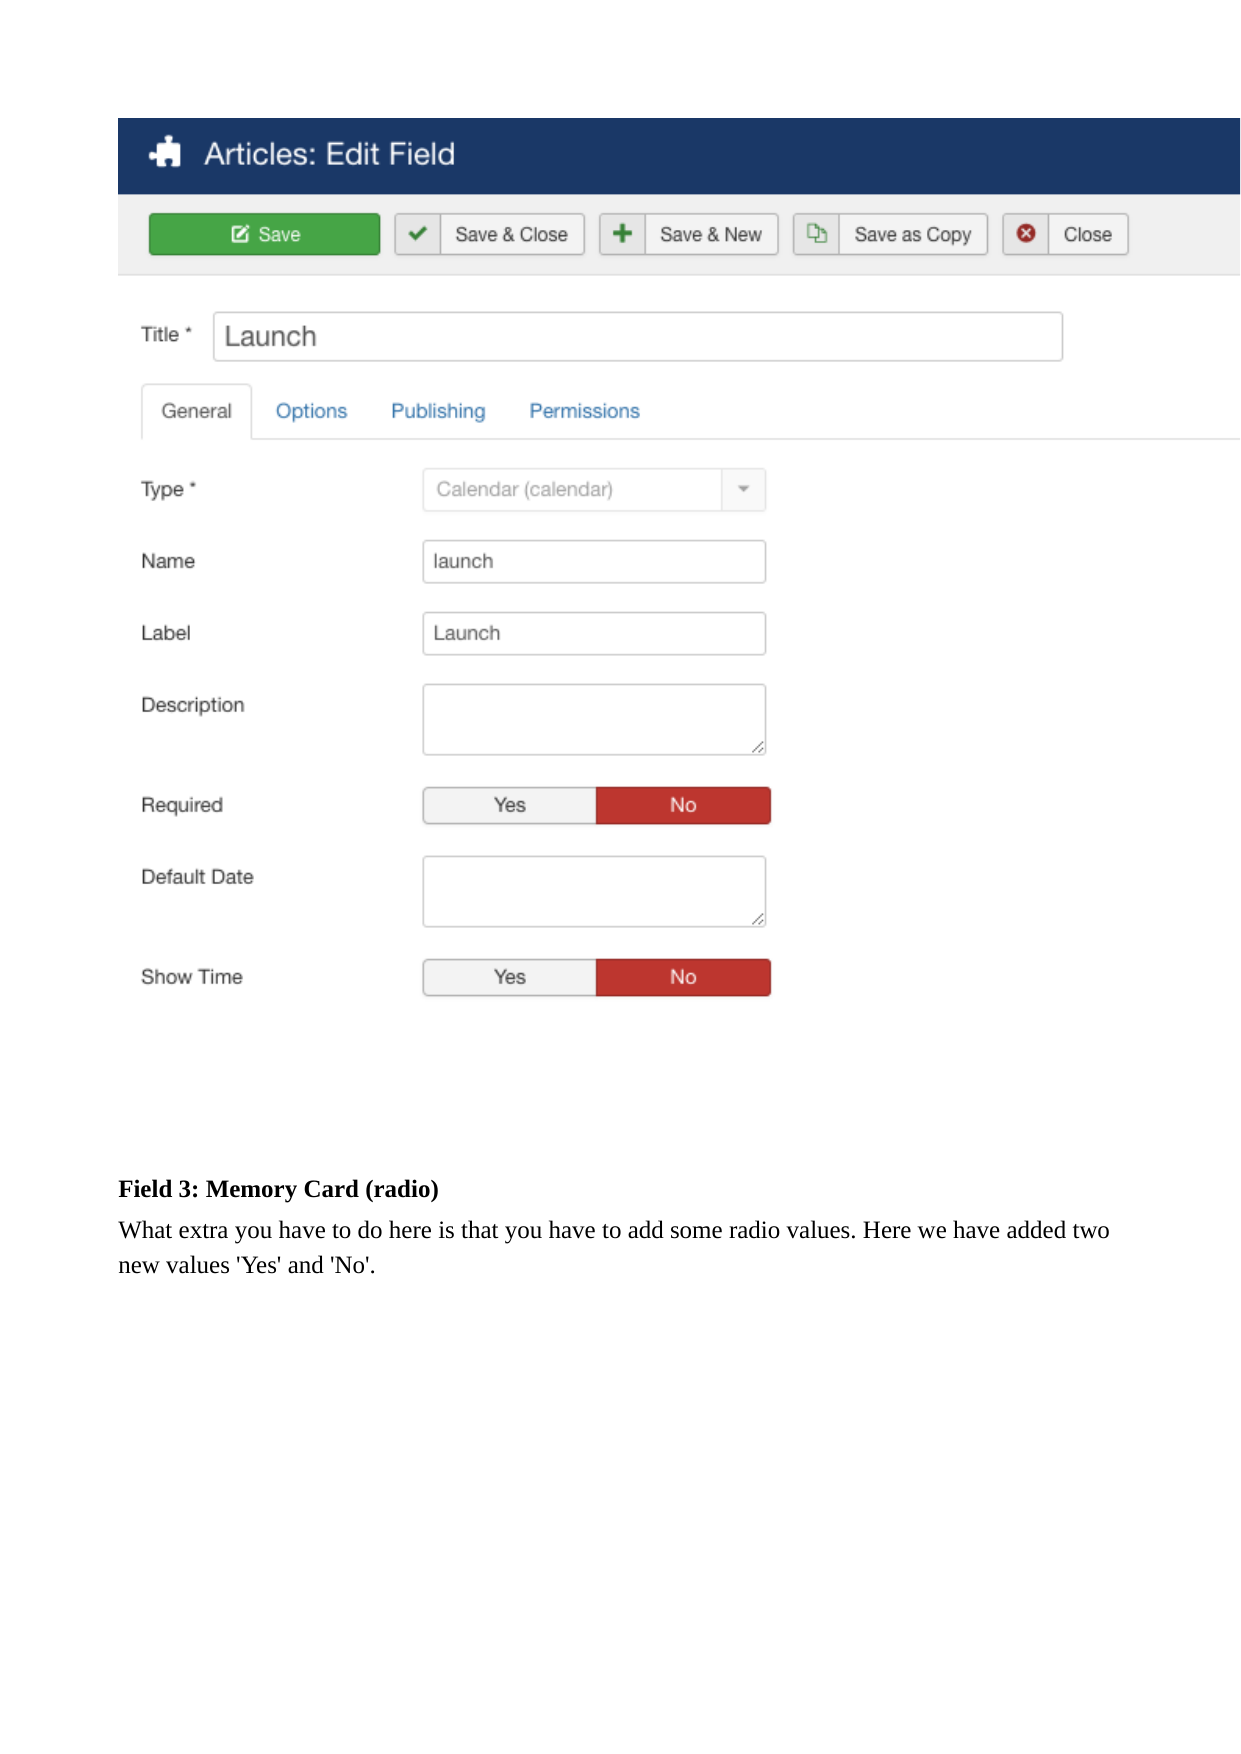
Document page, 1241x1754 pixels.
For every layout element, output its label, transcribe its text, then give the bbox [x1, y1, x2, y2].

picture [118, 118, 1241, 1142]
subtitle Field 3: Memory Card (radio) [118, 1174, 1122, 1203]
text What extra you have to do here is that you have to add some radio values. Here we have added two new values 'Yes' and 'No'. [118, 1216, 1122, 1279]
